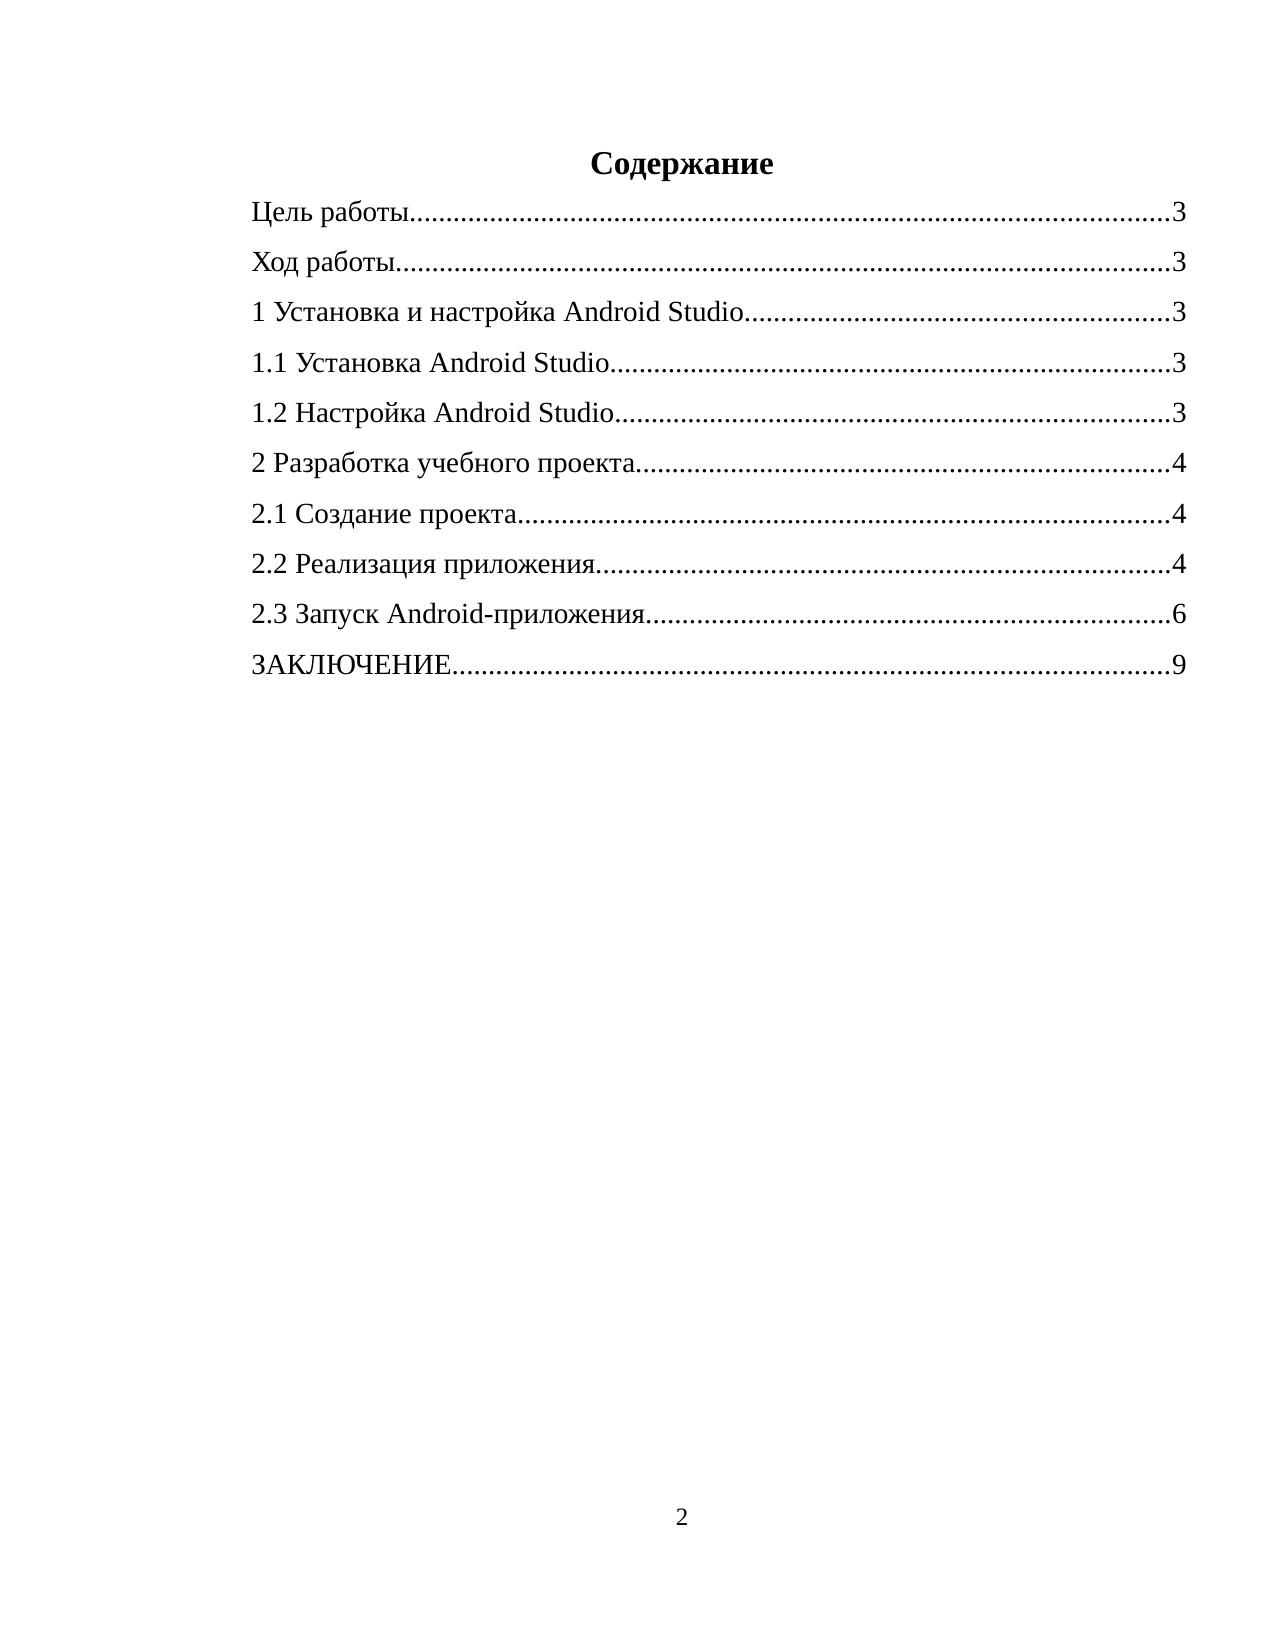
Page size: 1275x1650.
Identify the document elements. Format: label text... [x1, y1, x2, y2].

text 2.2 Реализация приложения 4 [177, 546, 1186, 580]
text 2.3 Запуск Android-приложения 6 [177, 596, 1186, 630]
text 1.2 Настройка Android Studio 3 [177, 395, 1186, 429]
text 2.1 Создание проекта 4 [177, 496, 1186, 529]
text Ход работы 3 [177, 244, 1186, 278]
text 2 Разработка учебного проекта 4 [177, 446, 1186, 479]
text ЗАКЛЮЧЕНИЕ 9 [177, 647, 1186, 680]
text Цель работы 3 [177, 194, 1186, 227]
text 1 Установка и настройка Android Studio 3 [177, 294, 1186, 328]
text 1.1 Установка Android Studio 3 [177, 345, 1186, 378]
subtitle Содержание [177, 143, 1186, 181]
